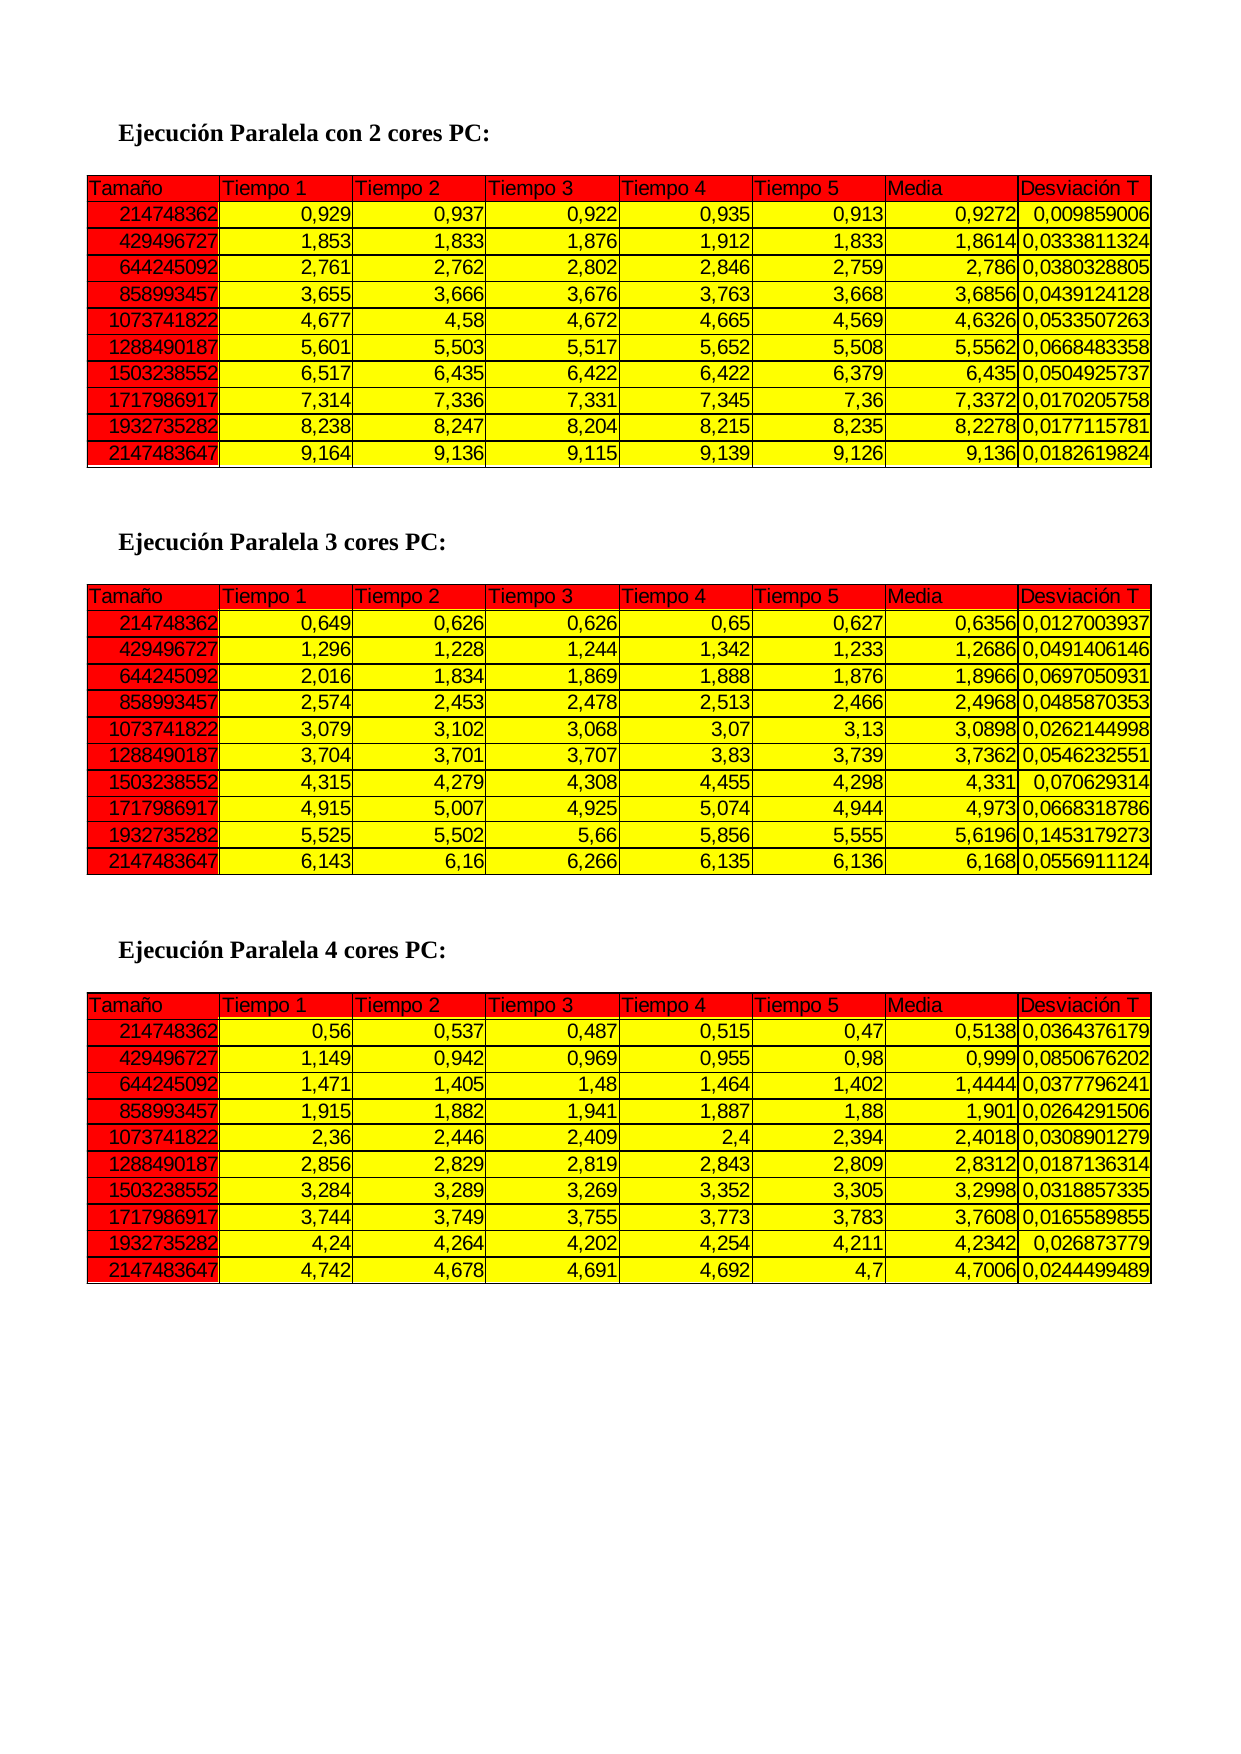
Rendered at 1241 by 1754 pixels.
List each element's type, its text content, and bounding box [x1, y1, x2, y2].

text Ejecución Paralela 3 cores PC: [118, 527, 1122, 555]
text Ejecución Paralela con 2 cores PC: [118, 118, 1122, 147]
text Ejecución Paralela 4 cores PC: [118, 935, 1122, 964]
